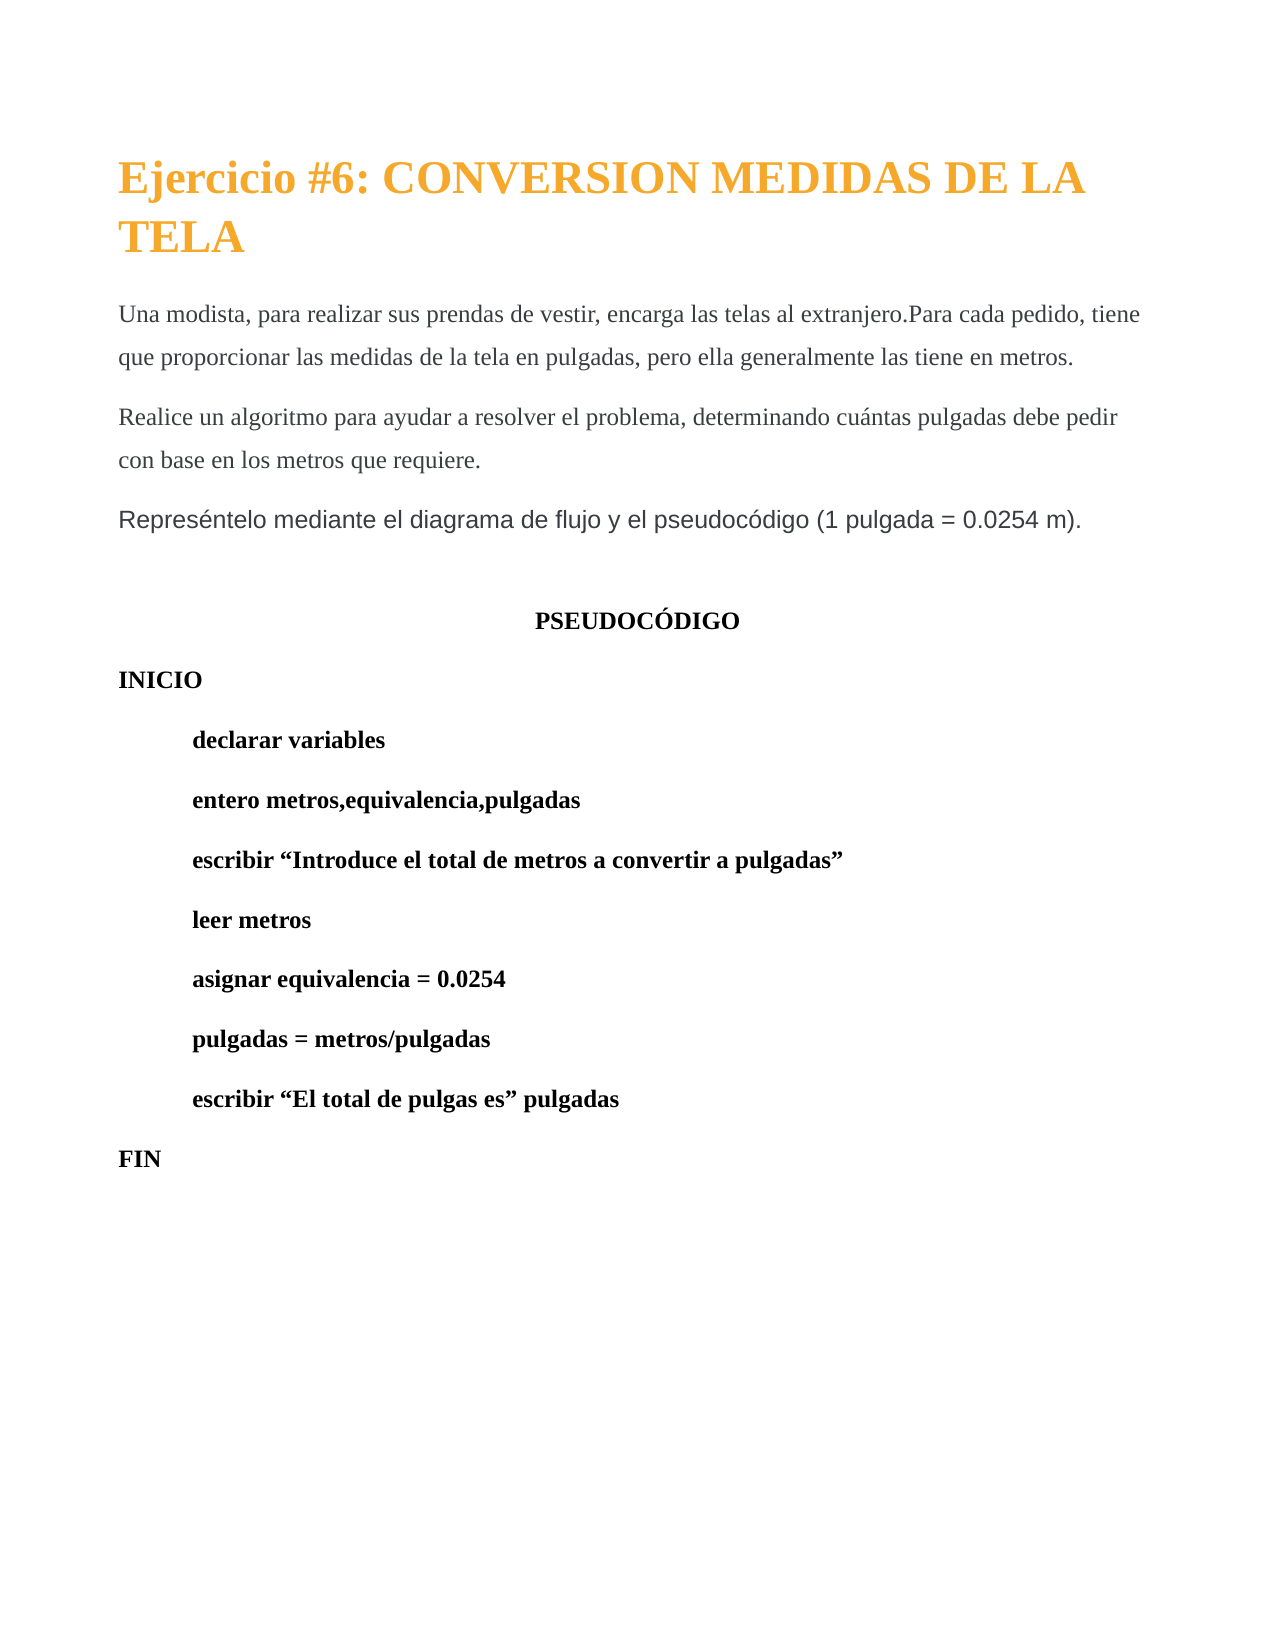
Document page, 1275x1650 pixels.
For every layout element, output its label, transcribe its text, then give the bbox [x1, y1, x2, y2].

text pulgadas = metros/pulgadas [118, 1024, 1157, 1053]
text Realice un algoritmo para ayudar a resolver el problema, determinando cuántas pulgadas debe pedir con base en los metros que requiere. [118, 402, 1157, 474]
text PSEUDOCÓDIGO [118, 606, 1157, 634]
text FIN [118, 1144, 1157, 1173]
subtitle Ejercicio #6: CONVERSION MEDIDAS DE LA TELA [118, 149, 1157, 262]
text entero metros,equivalencia,pulgadas [118, 785, 1157, 814]
text leer metros [118, 905, 1157, 933]
text INICIO [118, 666, 1157, 694]
text Una modista, para realizar sus prendas de vestir, encarga las telas al extranjero.Para cada pedido, tiene que proporcionar las medidas de la tela en pulgadas, pero ella generalmente las tiene en metros. [118, 299, 1157, 371]
text declarar variables [118, 725, 1157, 754]
text escribir “El total de pulgas es” pulgadas [118, 1084, 1157, 1113]
text escribir “Introduce el total de metros a convertir a pulgadas” [118, 845, 1157, 874]
text Represéntelo mediante el diagrama de flujo y el pseudocódigo (1 pulgada = 0.0254 m). [118, 505, 1157, 533]
text asignar equivalencia = 0.0254 [118, 964, 1157, 993]
